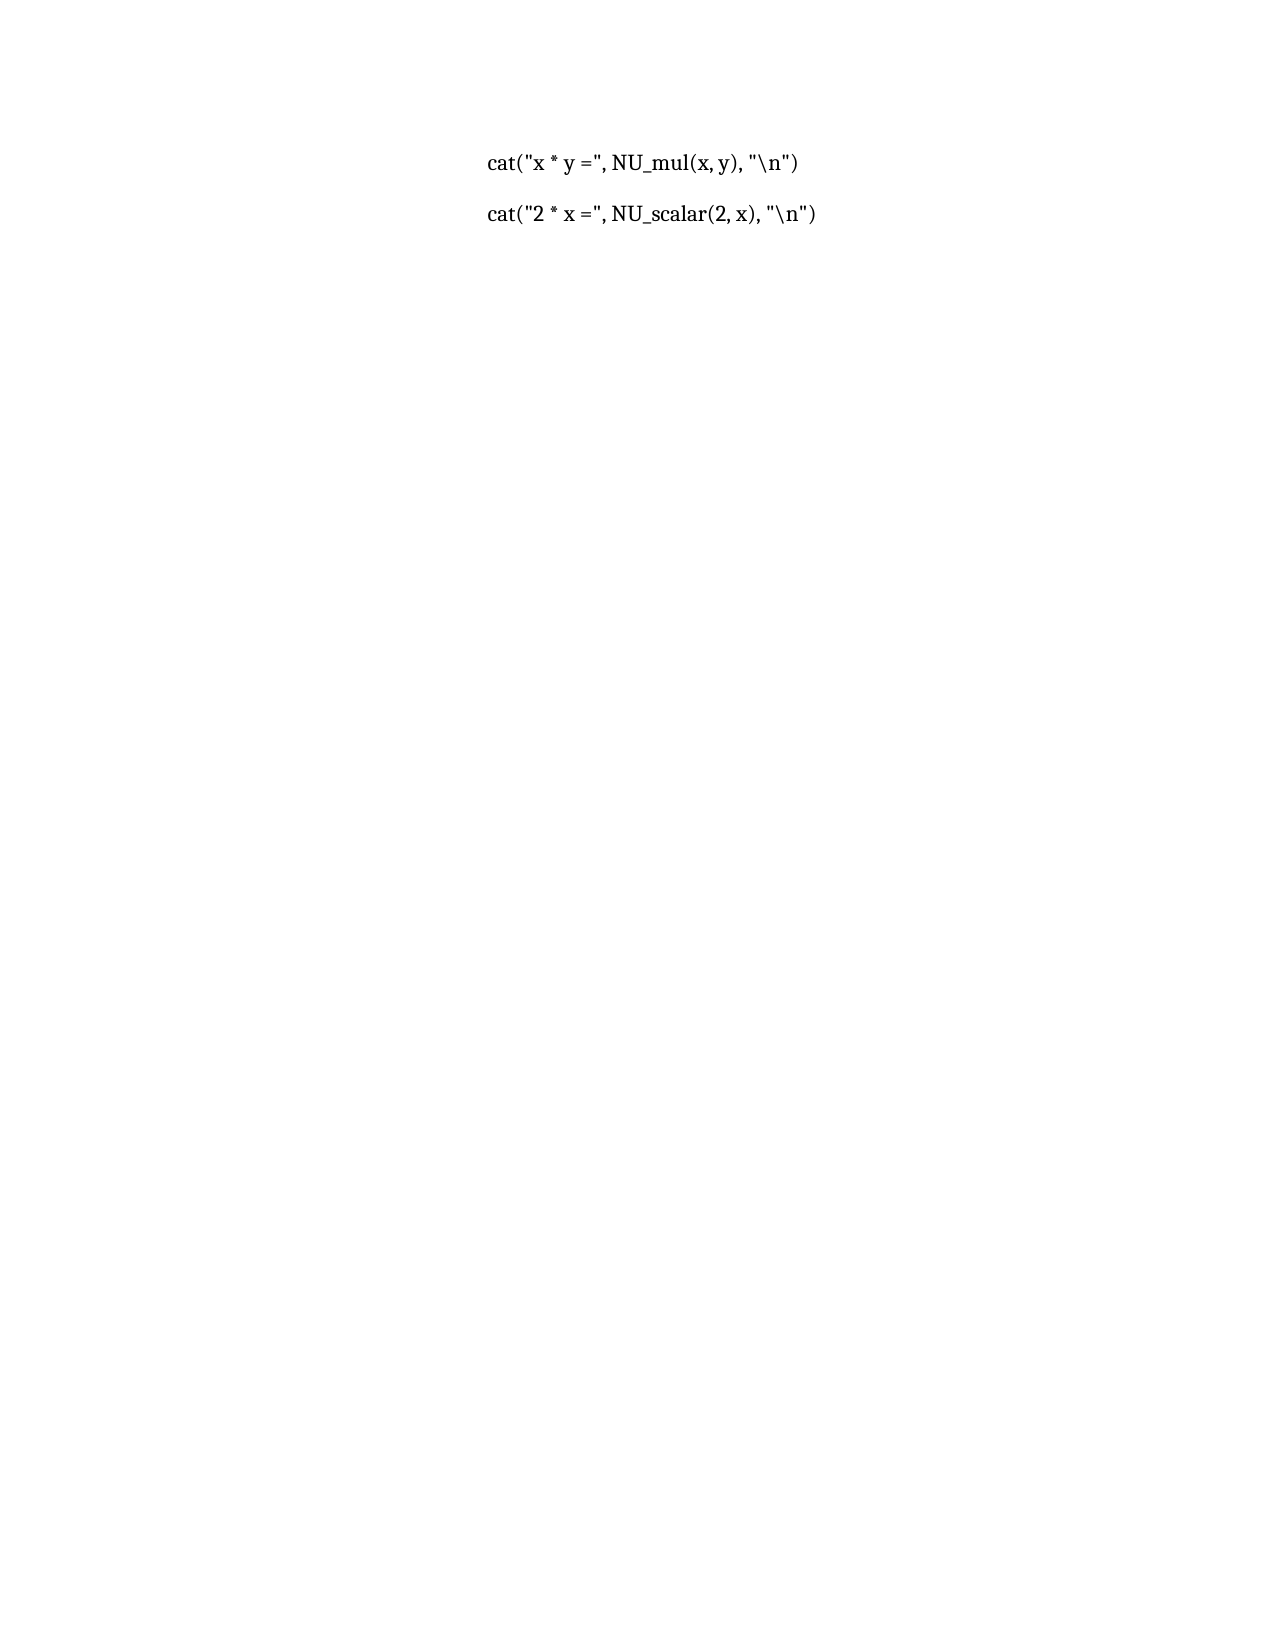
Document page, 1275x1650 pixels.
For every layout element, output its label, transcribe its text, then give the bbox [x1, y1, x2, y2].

text cat("x * y =", NU_mul(x, y), "\n") [487, 150, 1087, 176]
text cat("2 * x =", NU_scalar(2, x), "\n") [487, 201, 1087, 227]
